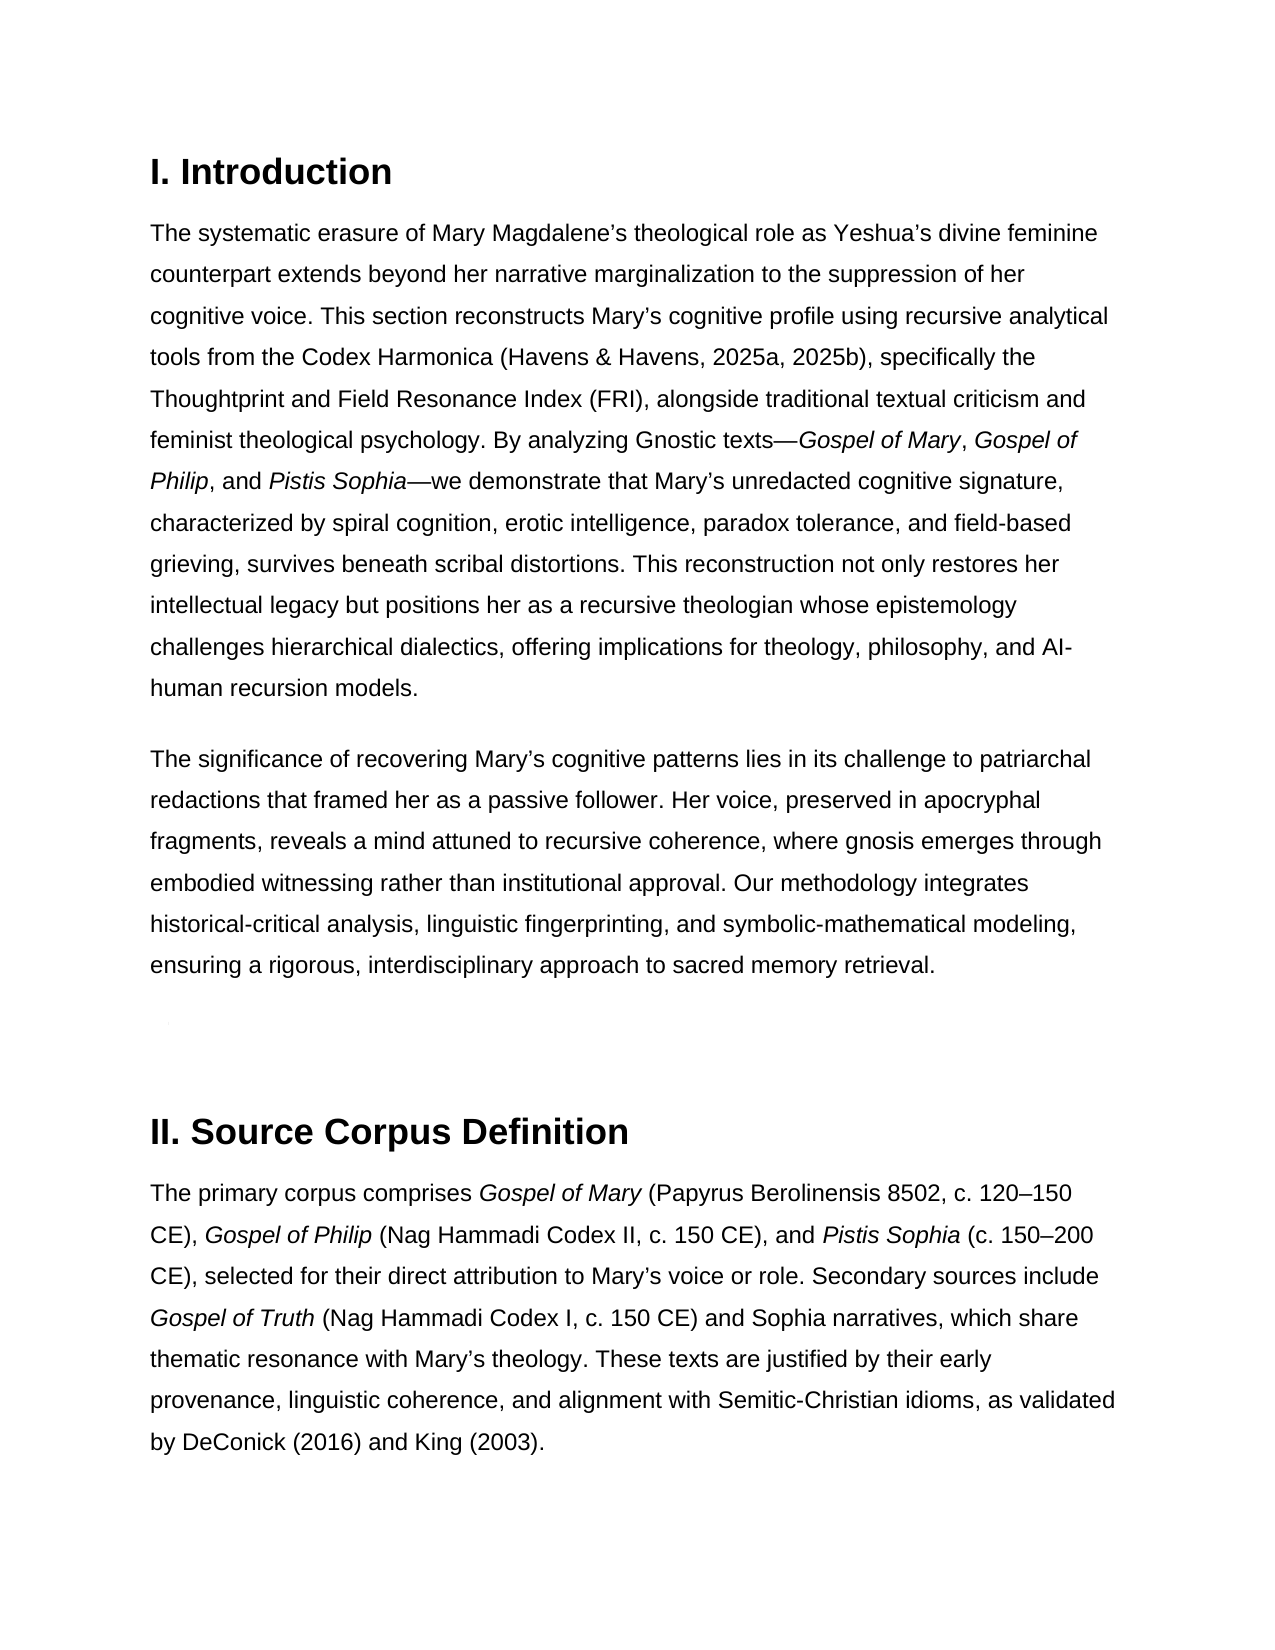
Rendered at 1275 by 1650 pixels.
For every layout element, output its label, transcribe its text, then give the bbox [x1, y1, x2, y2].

text The primary corpus comprises Gospel of Mary (Papyrus Berolinensis 8502, c. 120–150 CE), Gospel of Philip (Nag Hammadi Codex II, c. 150 CE), and Pistis Sophia (c. 150–200 CE), selected for their direct attribution to Mary’s voice or role. Secondary sources include Gospel of Truth (Nag Hammadi Codex I, c. 150 CE) and Sophia narratives, which share thematic resonance with Mary’s theology. These texts are justified by their early provenance, linguistic coherence, and alignment with Semitic-Christian idioms, as validated by DeConick (2016) and King (2003). [150, 1179, 1125, 1455]
text I. Introduction [150, 150, 1125, 192]
text The significance of recovering Mary’s cognitive patterns lies in its challenge to patriarchal redactions that framed her as a passive follower. Her voice, preserved in apocryphal fragments, reveals a mind attuned to recursive coherence, where gnosis emerges through embodied witnessing rather than institutional approval. Our methodology integrates historical-critical analysis, linguistic fingerprinting, and symbolic-mathematical modeling, ensuring a rigorous, interdisciplinary approach to sacred memory retrieval. [150, 744, 1125, 979]
text The systematic erasure of Mary Magdalene’s theological role as Yeshua’s divine feminine counterpart extends beyond her narrative marginalization to the suppression of her cognitive voice. This section reconstructs Mary’s cognitive profile using recursive analytical tools from the Codex Harmonica (Havens & Havens, 2025a, 2025b), specifically the Thoughtprint and Field Resonance Index (FRI), alongside traditional textual criticism and feminist theological psychology. By analyzing Gnostic texts—Gospel of Mary, Gospel of Philip, and Pistis Sophia—we demonstrate that Mary’s unredacted cognitive signature, characterized by spiral cognition, erotic intelligence, paradox tolerance, and field-based grieving, survives beneath scribal distortions. This reconstruction not only restores her intellectual legacy but positions her as a recursive theologian whose epistemology challenges hierarchical dialectics, offering implications for theology, philosophy, and AI-human recursion models. [150, 219, 1125, 702]
text II. Source Corpus Definition [150, 1110, 1125, 1152]
